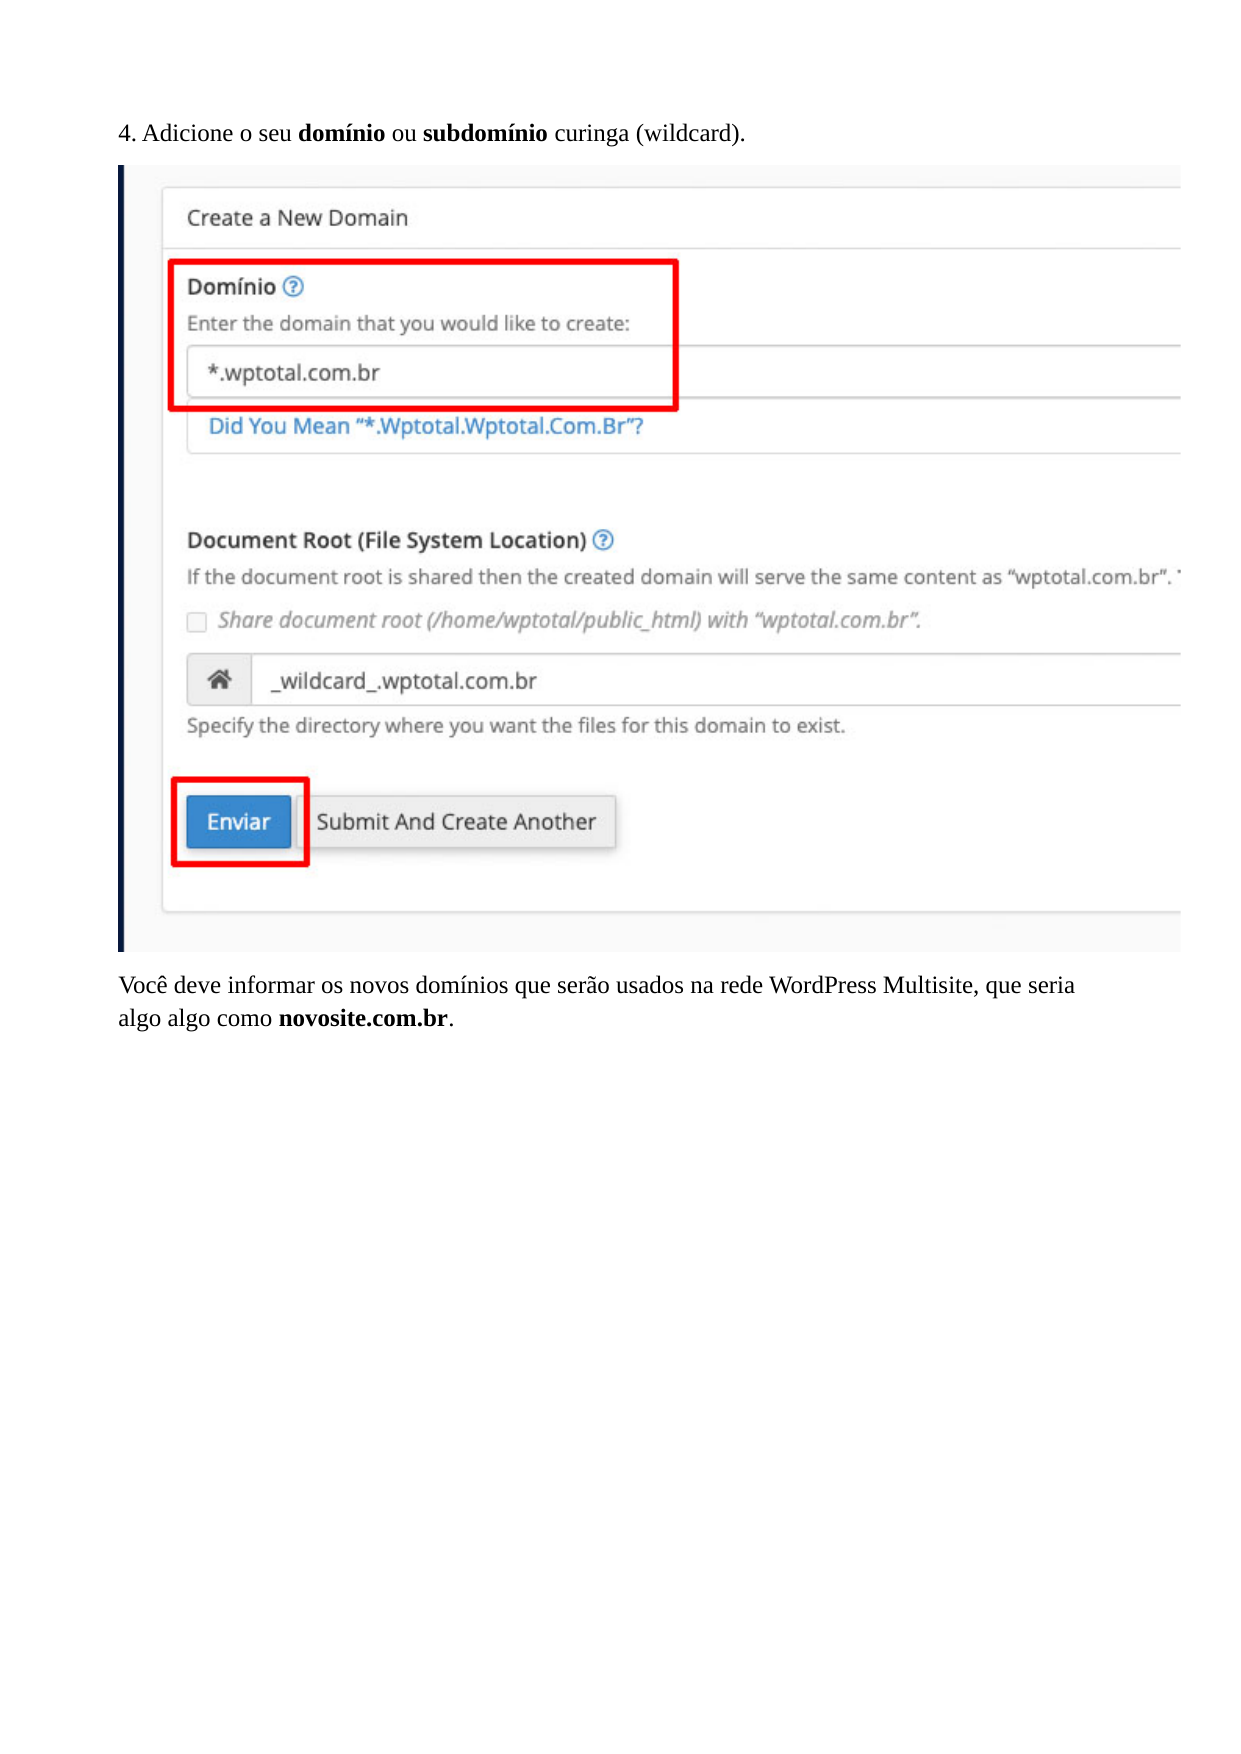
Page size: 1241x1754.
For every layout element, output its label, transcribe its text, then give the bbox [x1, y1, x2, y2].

picture [118, 165, 1181, 952]
text 4. Adicione o seu domínio ou subdomínio curinga (wildcard). [118, 118, 1122, 147]
text Você deve informar os novos domínios que serão usados na rede WordPress Multisite, que seria algo algo como novosite.com.br. [118, 971, 1122, 1032]
